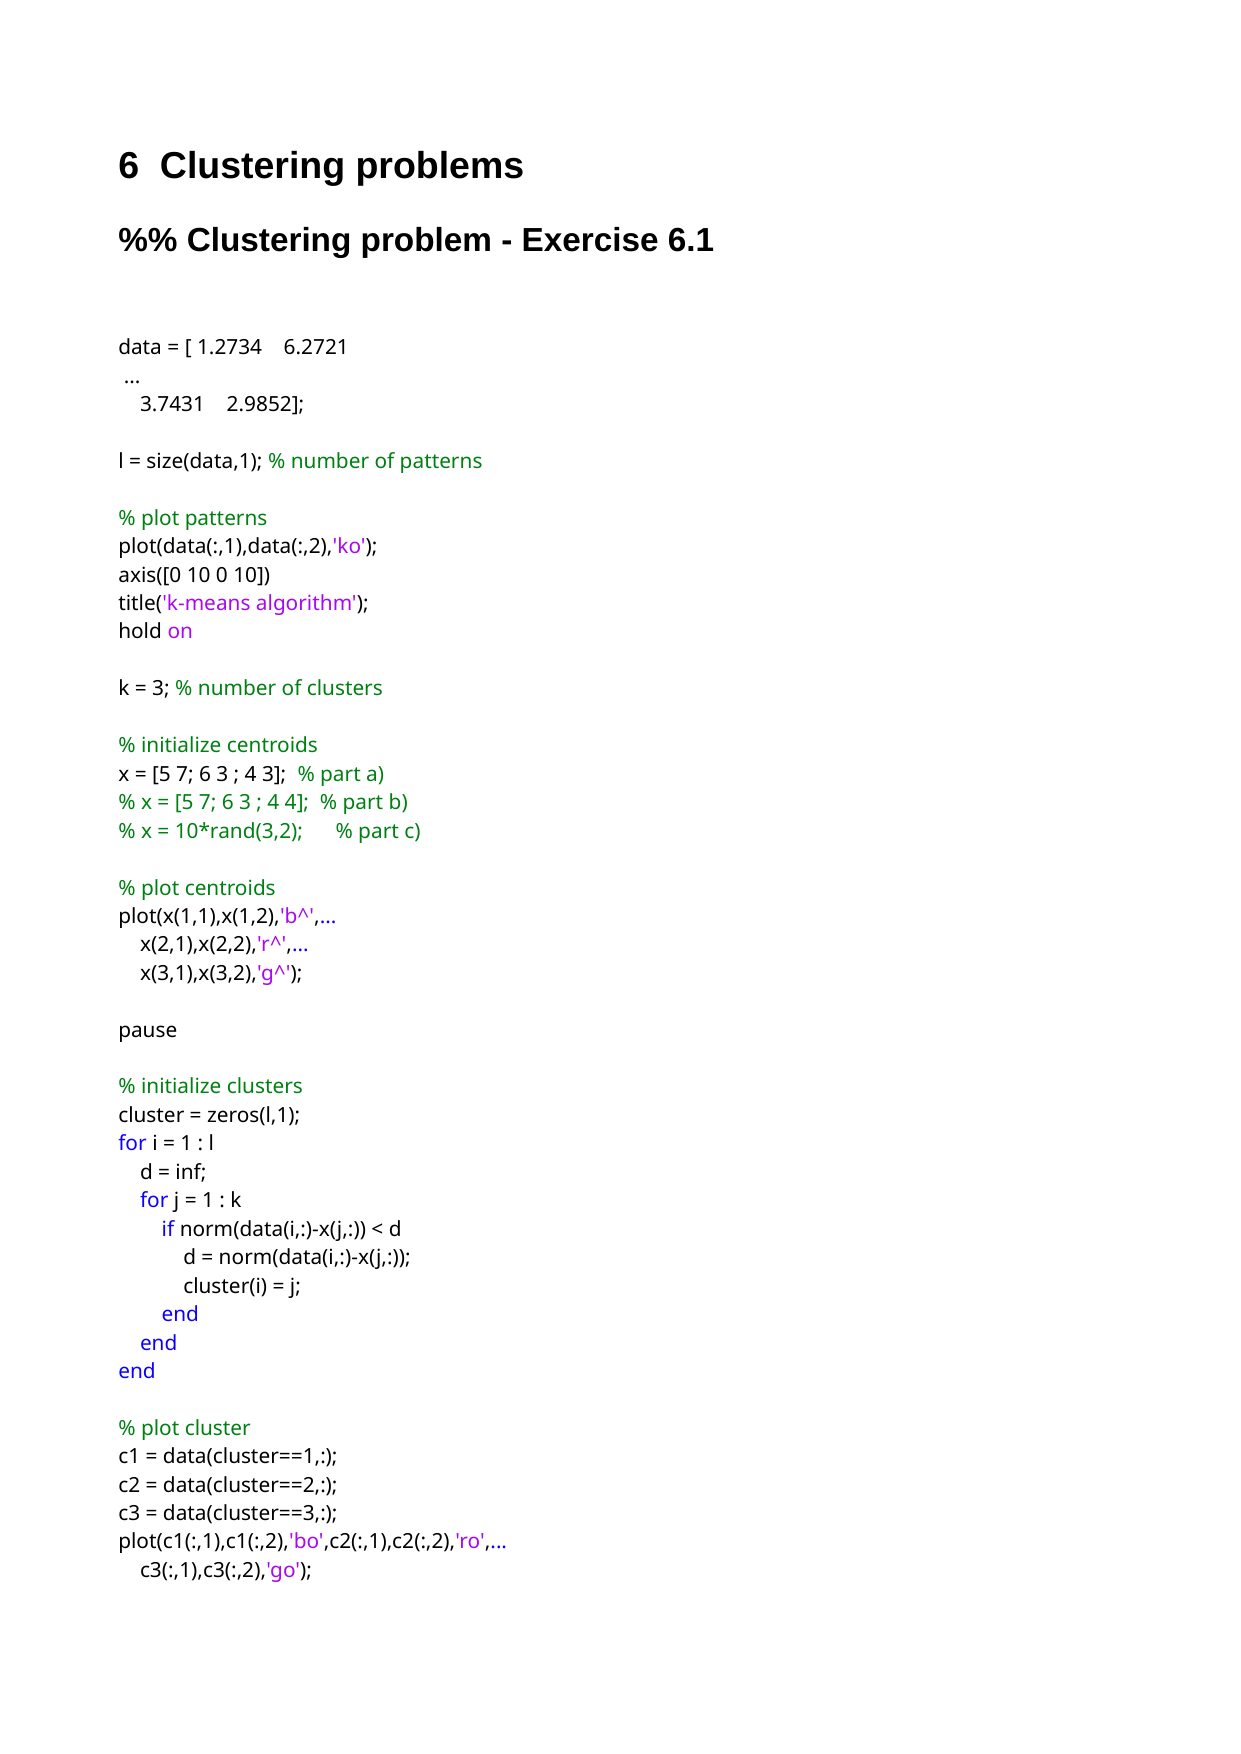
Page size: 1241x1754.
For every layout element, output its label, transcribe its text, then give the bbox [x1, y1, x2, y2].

text x(2,1),x(2,2),'r^',... [118, 929, 1122, 958]
text hold on [118, 617, 1122, 645]
text end [118, 1356, 1122, 1384]
text for i = 1 : l [118, 1128, 1122, 1157]
text c3 = data(cluster==3,:); [118, 1498, 1122, 1527]
text x = [5 7; 6 3 ; 4 3]; % part a) [118, 759, 1122, 787]
text % initialize clusters [118, 1072, 1122, 1100]
text c2 = data(cluster==2,:); [118, 1470, 1122, 1498]
text plot(x(1,1),x(1,2),'b^',... [118, 901, 1122, 929]
text plot(data(:,1),data(:,2),'ko'); [118, 531, 1122, 560]
text d = inf; [118, 1157, 1122, 1185]
text % plot cluster [118, 1413, 1122, 1441]
subtitle 6 Clustering problems [118, 143, 1122, 186]
text end [118, 1328, 1122, 1356]
text % x = [5 7; 6 3 ; 4 4]; % part b) [118, 787, 1122, 816]
subtitle %% Clustering problem - Exercise 6.1 [118, 219, 1122, 258]
text c3(:,1),c3(:,2),'go'); [118, 1555, 1122, 1583]
text if norm(data(i,:)-x(j,:)) < d [118, 1214, 1122, 1242]
text title('k-means algorithm'); [118, 588, 1122, 617]
text data = [ 1.2734 6.2721 [118, 332, 1122, 361]
text cluster(i) = j; [118, 1271, 1122, 1299]
text k = 3; % number of clusters [118, 673, 1122, 702]
text % initialize centroids [118, 730, 1122, 759]
text 3.7431 2.9852]; [118, 389, 1122, 418]
text l = size(data,1); % number of patterns [118, 446, 1122, 474]
text % x = 10*rand(3,2); % part c) [118, 816, 1122, 844]
text % plot patterns [118, 503, 1122, 531]
text axis([0 10 0 10]) [118, 560, 1122, 588]
text c1 = data(cluster==1,:); [118, 1441, 1122, 1470]
text % plot centroids [118, 873, 1122, 901]
text pause [118, 1015, 1122, 1043]
text for j = 1 : k [118, 1185, 1122, 1214]
text ... [118, 361, 1122, 389]
text cluster = zeros(l,1); [118, 1100, 1122, 1128]
text d = norm(data(i,:)-x(j,:)); [118, 1242, 1122, 1271]
text end [118, 1299, 1122, 1328]
text plot(c1(:,1),c1(:,2),'bo',c2(:,1),c2(:,2),'ro',... [118, 1527, 1122, 1555]
text x(3,1),x(3,2),'g^'); [118, 958, 1122, 986]
